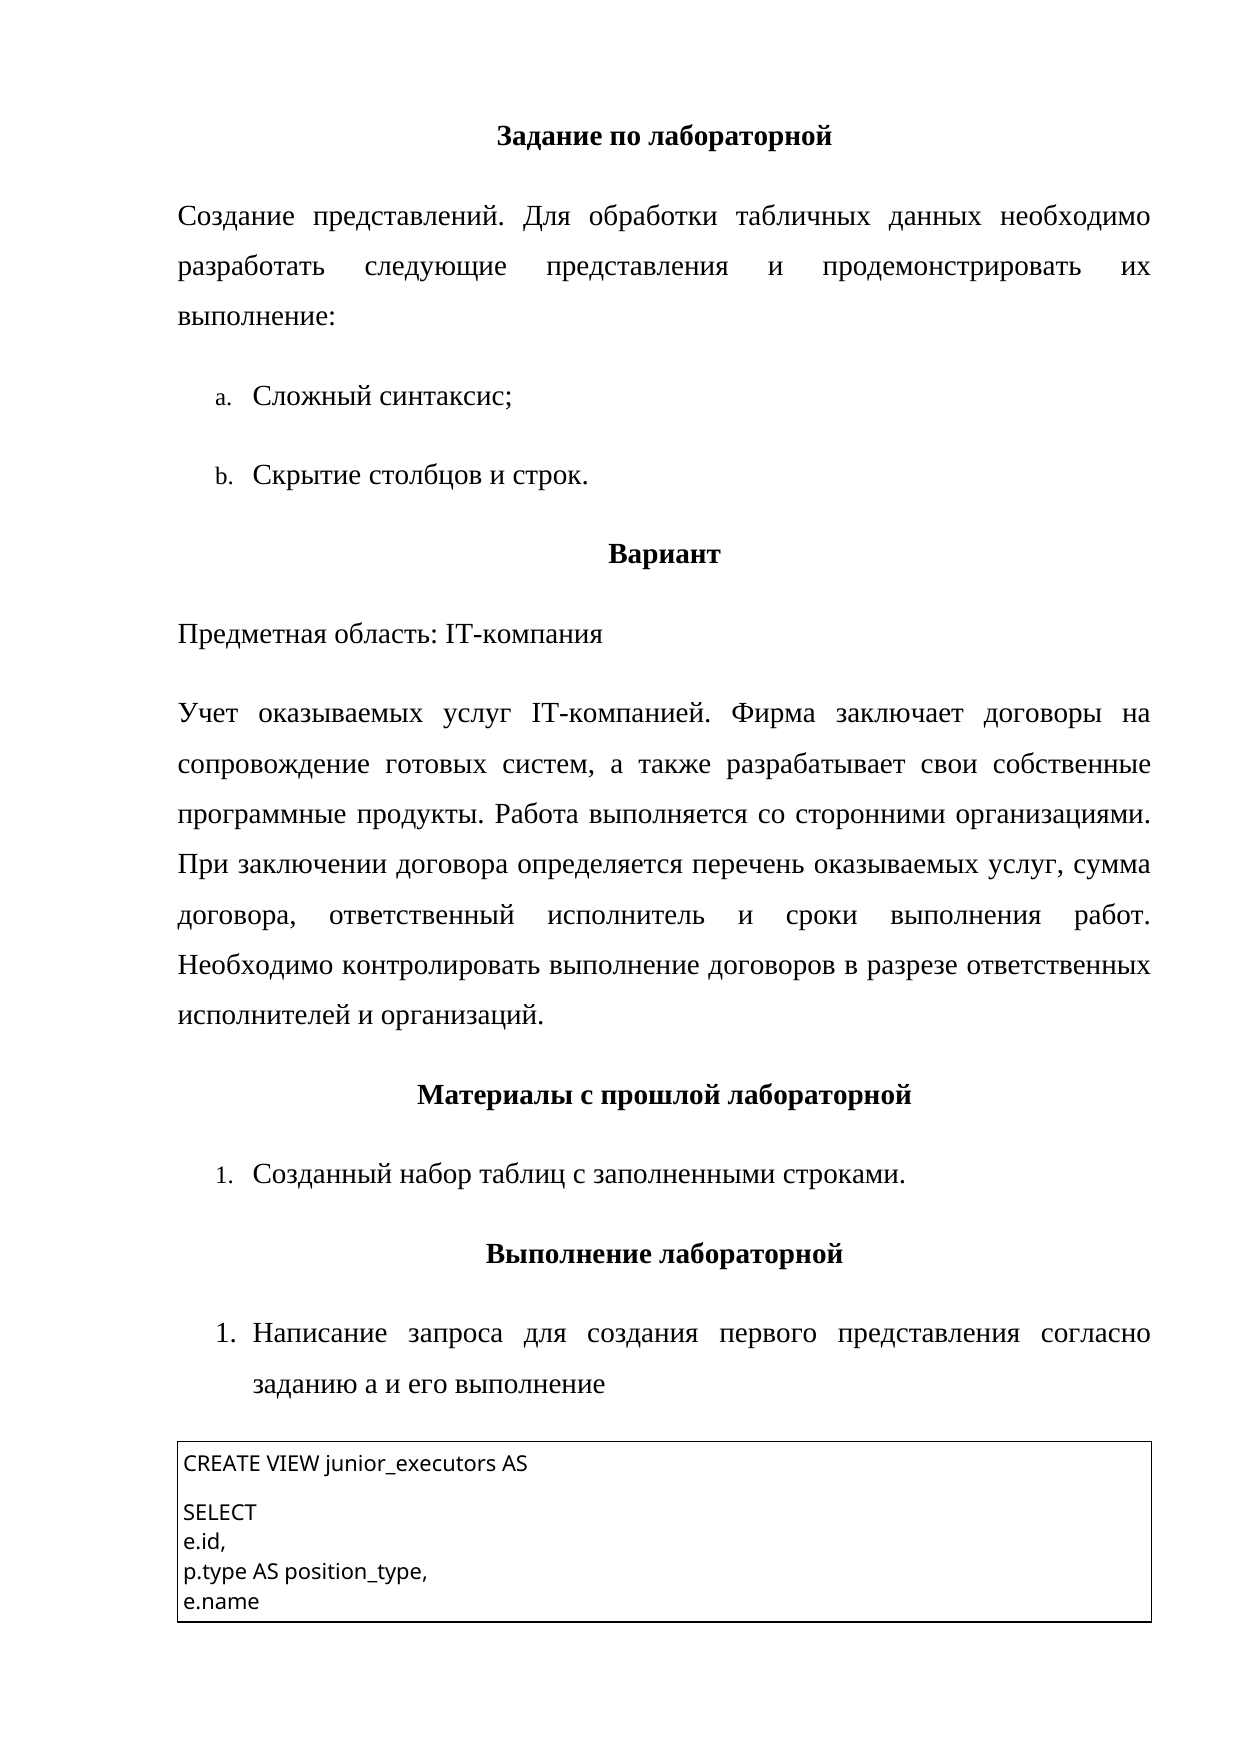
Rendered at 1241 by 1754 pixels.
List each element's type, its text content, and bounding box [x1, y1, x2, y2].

text Учет оказываемых услуг IT-компанией. Фирма заключает договоры на сопровождение готовых систем, а также разрабатывает свои собственные программные продукты. Работа выполняется со сторонними организациями. При заключении договора определяется перечень оказываемых услуг, сумма договора, ответственный исполнитель и сроки выполнения работ. Необходимо контролировать выполнение договоров в разрезе ответственных исполнителей и организаций. [177, 696, 1152, 1031]
text Задание по лабораторной [177, 118, 1152, 152]
list Написание запроса для создания первого представления согласно заданию a и его выполнение [215, 1315, 1152, 1399]
list Созданный набор таблиц с заполненными строками. [215, 1156, 1152, 1190]
text Материалы с прошлой лабораторной [177, 1077, 1152, 1111]
text Создание представлений. Для обработки табличных данных необходимо разработать следующие представления и продемонстрировать их выполнение: [177, 198, 1152, 332]
list Скрытие столбцов и строк. [215, 457, 1152, 491]
text Вариант [177, 537, 1152, 570]
text Предметная область: IT-компания [177, 616, 1152, 650]
list Сложный синтаксис; [215, 378, 1152, 411]
table_header CREATE VIEW junior_executors AS SELECT e.id, p.type AS position_type, e.name [178, 1442, 1151, 1621]
text Выполнение лабораторной [177, 1236, 1152, 1269]
